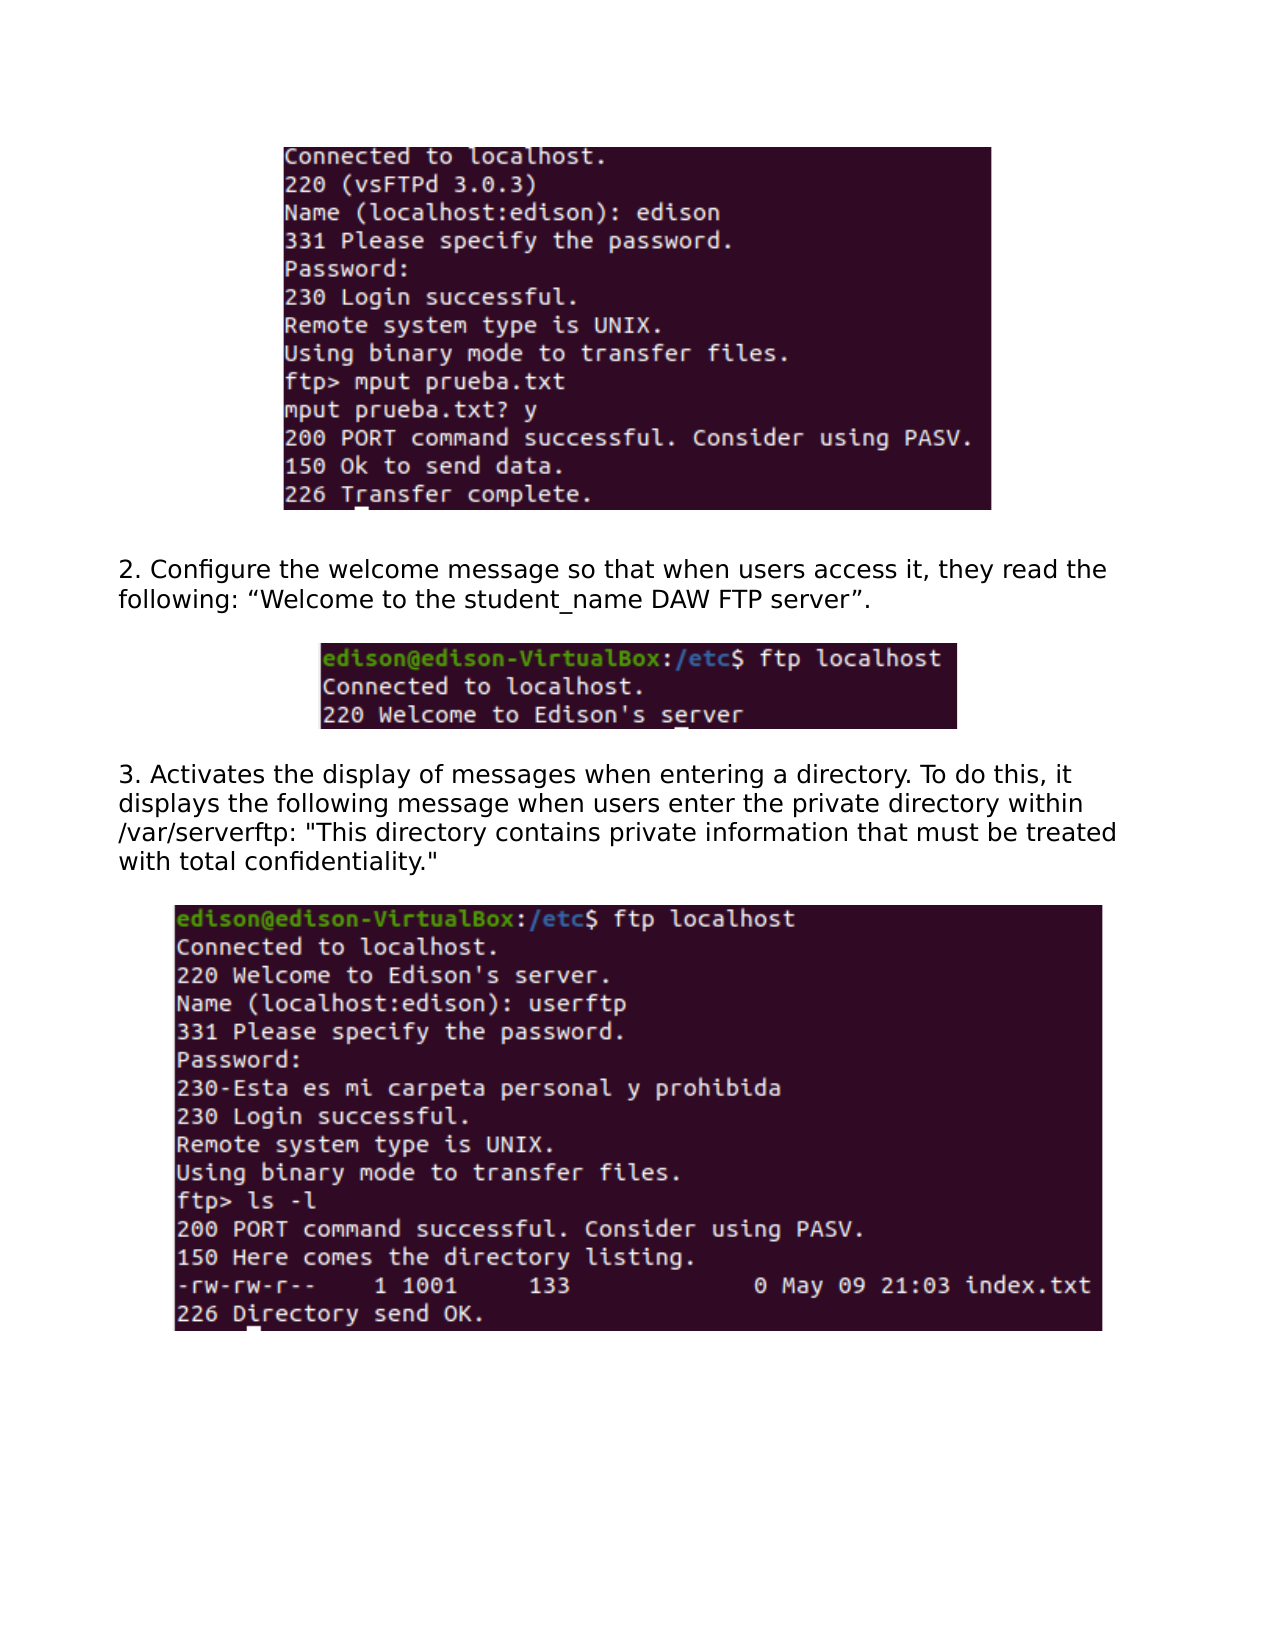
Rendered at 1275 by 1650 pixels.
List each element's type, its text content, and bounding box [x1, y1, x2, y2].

text 2. Configure the welcome message so that when users access it, they read the following: “Welcome to the student_name DAW FTP server”. [118, 556, 1157, 614]
picture [318, 643, 958, 729]
picture [172, 905, 1103, 1331]
picture [283, 147, 992, 510]
text 3. Activates the display of messages when entering a directory. To do this, it displays the following message when users enter the private directory within /var/serverftp: "This directory contains private information that must be treated with total confidentiality." [118, 760, 1157, 876]
